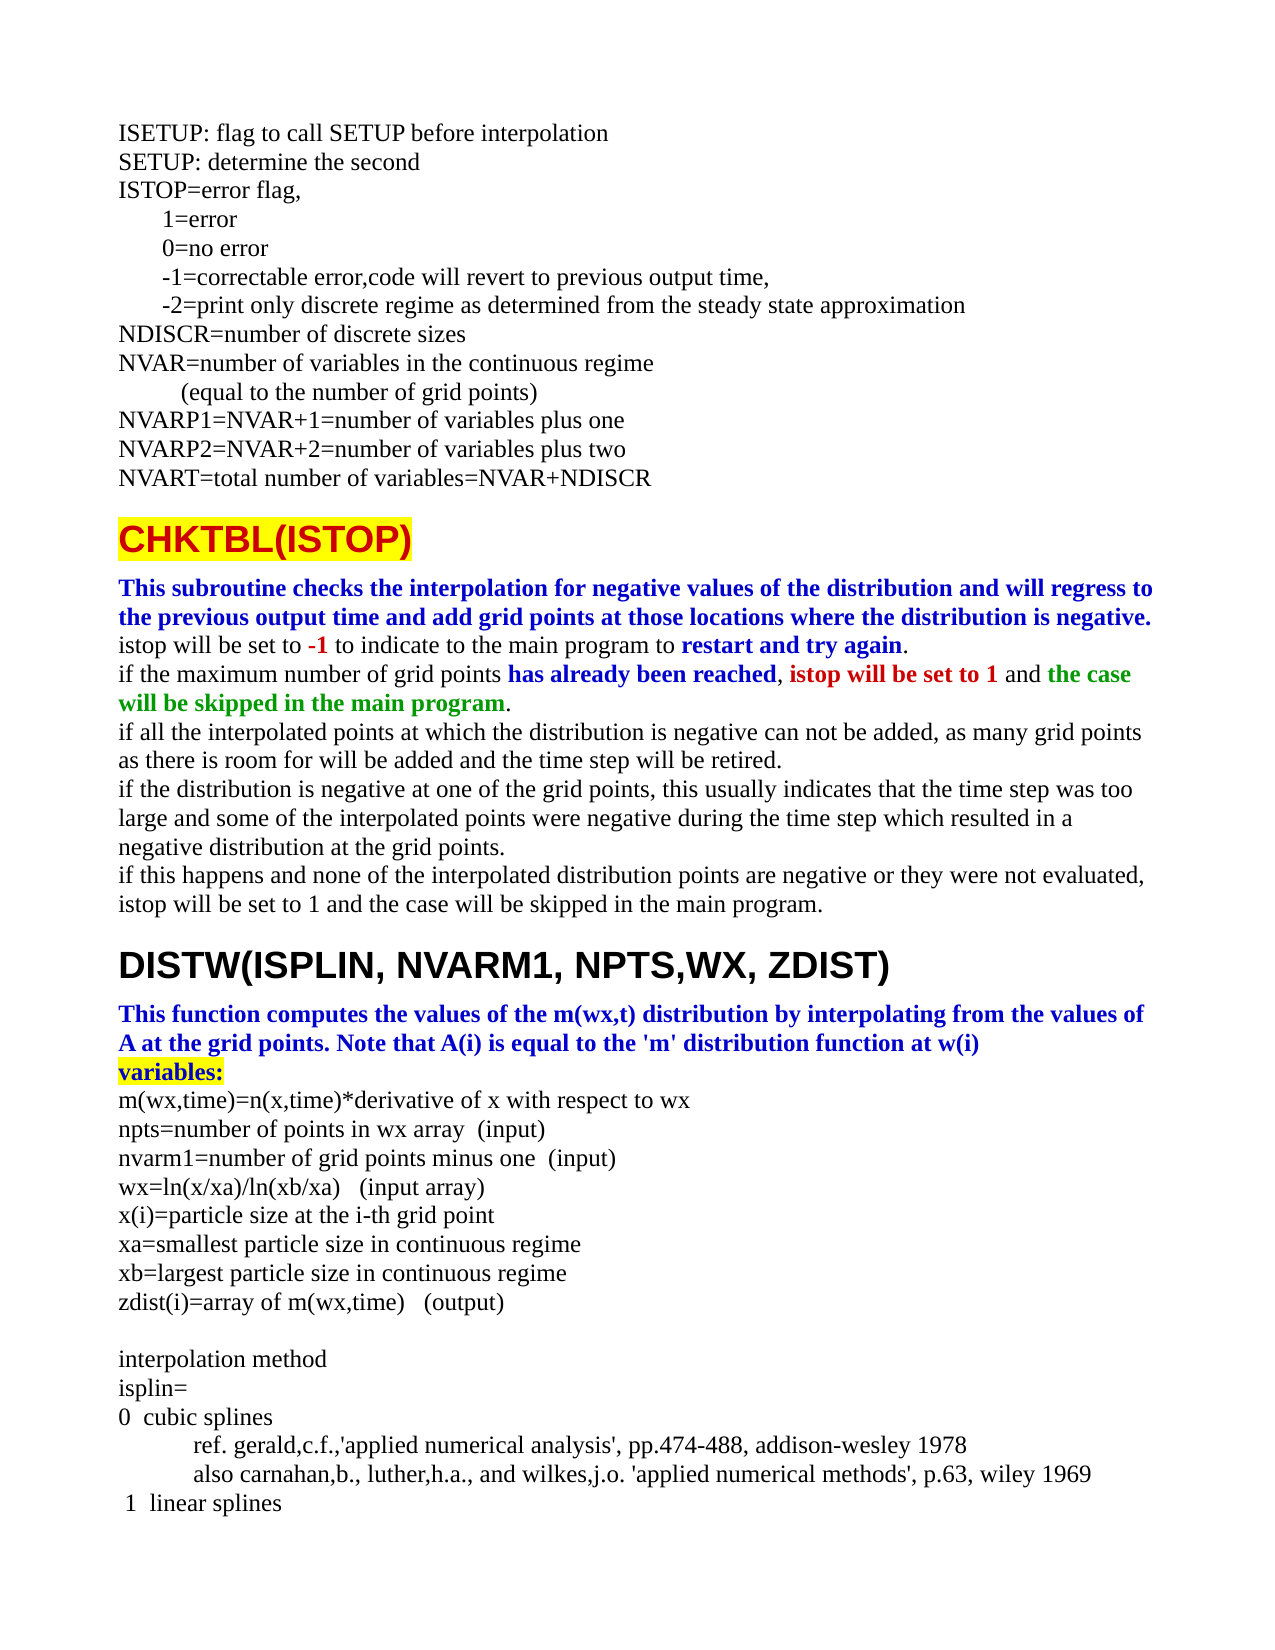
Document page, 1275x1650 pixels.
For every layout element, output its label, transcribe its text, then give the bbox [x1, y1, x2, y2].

text nvarm1=number of grid points minus one (input) [118, 1143, 1157, 1172]
text xa=smallest particle size in continuous regime [118, 1229, 1157, 1258]
text also carnahan,b., luther,h.a., and wilkes,j.o. 'applied numerical methods', p.63, wiley 1969 [118, 1459, 1157, 1488]
text if the maximum number of grid points has already been reached, istop will be set to 1 and the case will be skipped in the main program. [118, 659, 1157, 717]
text 1=error [162, 204, 1157, 233]
subtitle CHKTBL(ISTOP) [118, 517, 1157, 561]
text This function computes the values of the m(wx,t) distribution by interpolating from the values of A at the grid points. Note that A(i) is equal to the 'm' distribution function at w(i) [118, 999, 1157, 1057]
text This subroutine checks the interpolation for negative values of the distribution and will regress to the previous output time and add grid points at those locations where the distribution is negative. [118, 573, 1157, 631]
text -2=print only discrete regime as determined from the steady state approximation [162, 291, 1157, 319]
text if this happens and none of the interpolated distribution points are negative or they were not evaluated, istop will be set to 1 and the case will be skipped in the main program. [118, 861, 1157, 918]
text ISETUP: flag to call SETUP before interpolation [118, 118, 1157, 147]
text (equal to the number of grid points) [118, 377, 1157, 406]
text 1 linear splines [118, 1488, 1157, 1517]
text if all the interpolated points at which the distribution is negative can not be added, as many grid points as there is room for will be added and the time step will be retired. [118, 717, 1157, 774]
text istop will be set to -1 to indicate to the main program to restart and try again. [118, 631, 1157, 659]
text 0=no error [162, 233, 1157, 262]
text x(i)=particle size at the i-th grid point [118, 1200, 1157, 1229]
text NVARP2=NVAR+2=number of variables plus two [118, 434, 1157, 463]
text -1=correctable error,code will revert to previous output time, [162, 262, 1157, 291]
text ISTOP=error flag, [118, 176, 1157, 204]
text xb=largest particle size in continuous regime [118, 1258, 1157, 1287]
text wx=ln(x/xa)/ln(xb/xa) (input array) [118, 1172, 1157, 1200]
text 0 cubic splines [118, 1402, 1157, 1430]
text interpolation method [118, 1344, 1157, 1373]
text isplin= [118, 1373, 1157, 1402]
text NVART=total number of variables=NVAR+NDISCR [118, 463, 1157, 492]
text zdist(i)=array of m(wx,time) (output) [118, 1287, 1157, 1315]
text SETUP: determine the second [118, 147, 1157, 176]
text if the distribution is negative at one of the grid points, this usually indicates that the time step was too large and some of the interpolated points were negative during the time step which resulted in a negative distribution at the grid points. [118, 774, 1157, 861]
text NVARP1=NVAR+1=number of variables plus one [118, 406, 1157, 434]
subtitle DISTW(ISPLIN, NVARM1, NPTS,WX, ZDIST) [118, 943, 1157, 987]
text NVAR=number of variables in the continuous regime [118, 348, 1157, 377]
text variables: [118, 1057, 1157, 1085]
text NDISCR=number of discrete sizes [118, 319, 1157, 348]
text ref. gerald,c.f.,'applied numerical analysis', pp.474-488, addison-wesley 1978 [118, 1430, 1157, 1459]
text npts=number of points in wx array (input) [118, 1114, 1157, 1143]
text m(wx,time)=n(x,time)*derivative of x with respect to wx [118, 1085, 1157, 1114]
